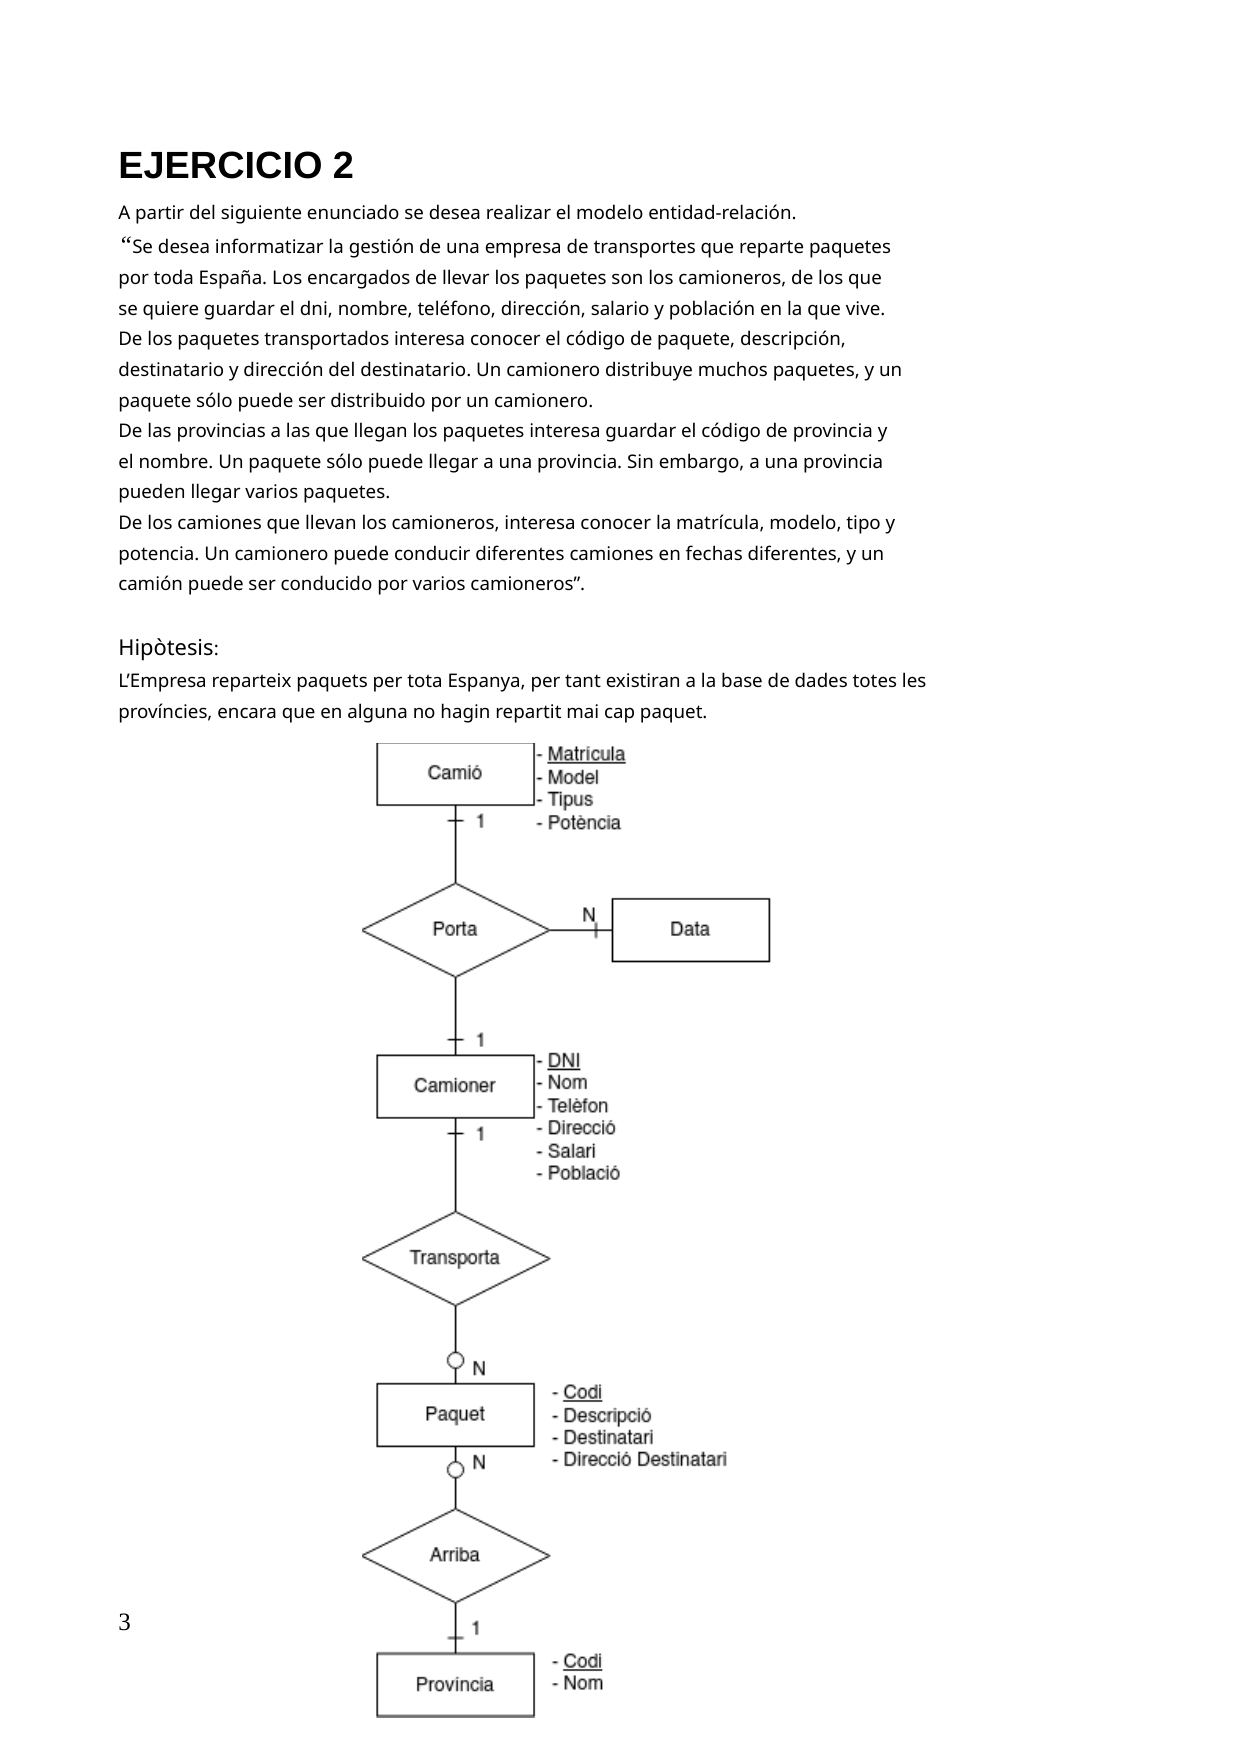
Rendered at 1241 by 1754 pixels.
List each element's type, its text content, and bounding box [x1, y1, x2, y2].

text De los paquetes transportados interesa conocer el código de paquete, descripción, [118, 326, 1015, 351]
text L’Empresa reparteix paquets per tota Espanya, per tant existiran a la base de dades totes les províncies, encara que en alguna no hagin repartit mai cap paquet. [118, 668, 1015, 724]
text Hipòtesis: [118, 632, 1015, 662]
text por toda España. Los encargados de llevar los paquetes son los camioneros, de los que [118, 264, 1015, 290]
text A partir del siguiente enunciado se desea realizar el modelo entidad-relación. [118, 199, 1015, 225]
text potencia. Un camionero puede conducir diferentes camiones en fechas diferentes, y un [118, 540, 1015, 566]
text el nombre. Un paquete sólo puede llegar a una provincia. Sin embargo, a una provincia [118, 448, 1015, 474]
picture [362, 743, 772, 1718]
text destinatario y dirección del destinatario. Un camionero distribuye muchos paquetes, y un [118, 356, 1015, 382]
text se quiere guardar el dni, nombre, teléfono, dirección, salario y población en la que vive. [118, 295, 1015, 321]
subtitle EJERCICIO 2 [118, 143, 1015, 187]
text pueden llegar varios paquetes. [118, 479, 1015, 504]
text camión puede ser conducido por varios camioneros”. [118, 571, 1015, 596]
text De los camiones que llevan los camioneros, interesa conocer la matrícula, modelo, tipo y [118, 509, 1015, 535]
text De las provincias a las que llegan los paquetes interesa guardar el código de provincia y [118, 417, 1015, 443]
text paquete sólo puede ser distribuido por un camionero. [118, 387, 1015, 412]
text “Se desea informatizar la gestión de una empresa de transportes que reparte paquetes [118, 230, 1015, 259]
